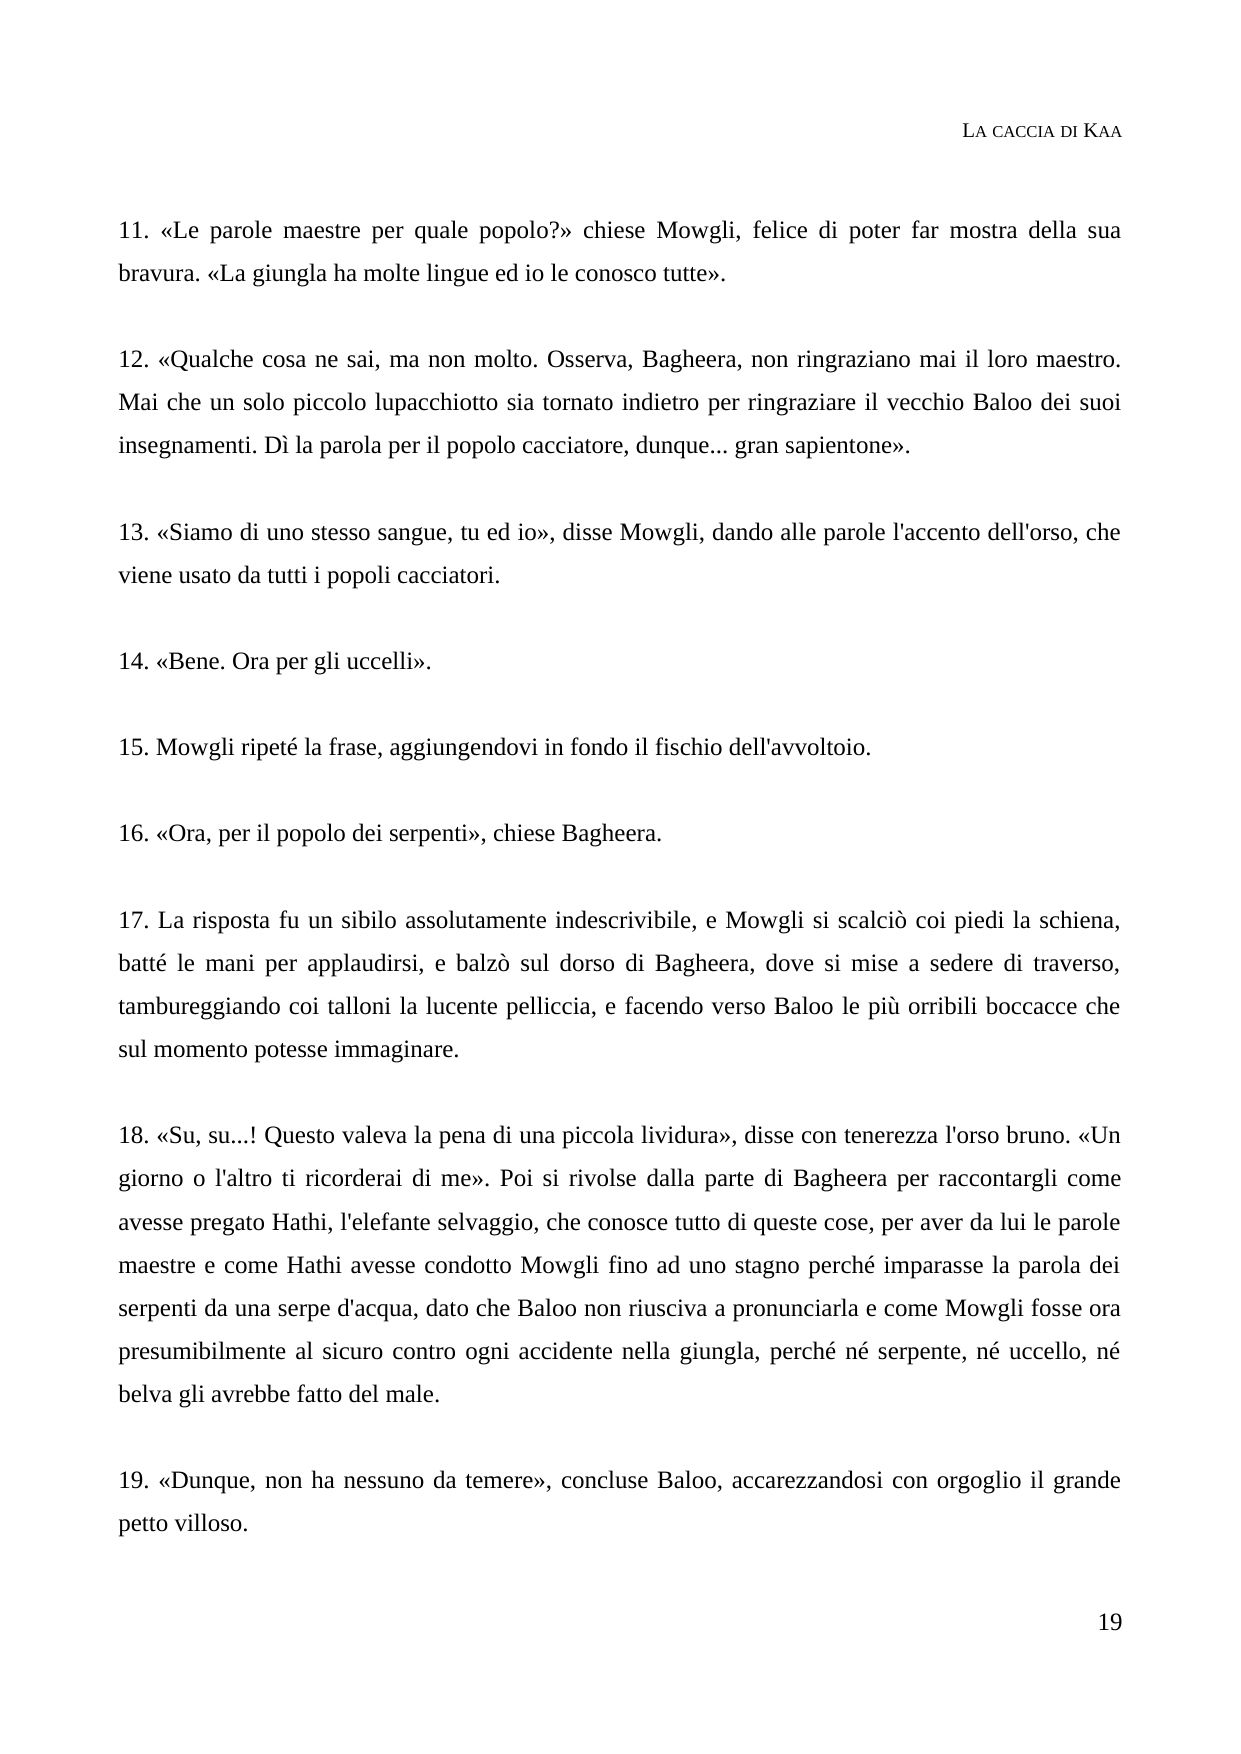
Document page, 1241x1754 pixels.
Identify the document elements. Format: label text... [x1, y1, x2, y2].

text 15. Mowgli ripeté la frase, aggiungendovi in fondo il fischio dell'avvoltoio. [118, 732, 1122, 761]
text 17. La risposta fu un sibilo assolutamente indescrivibile, e Mowgli si scalciò coi piedi la schiena, batté le mani per applaudirsi, e balzò sul dorso di Bagheera, dove si mise a sedere di traverso, tambureggiando coi talloni la lucente pelliccia, e facendo verso Baloo le più orribili boccacce che sul momento potesse immaginare. [118, 905, 1122, 1063]
text 11. «Le parole maestre per quale popolo?» chiese Mowgli, felice di poter far mostra della sua bravura. «La giungla ha molte lingue ed io le conosco tutte». [118, 215, 1122, 287]
text 13. «Siamo di uno stesso sangue, tu ed io», disse Mowgli, dando alle parole l'accento dell'orso, che viene usato da tutti i popoli cacciatori. [118, 517, 1122, 588]
text 12. «Qualche cosa ne sai, ma non molto. Osserva, Bagheera, non ringraziano mai il loro maestro. Mai che un solo piccolo lupacchiotto sia tornato indietro per ringraziare il vecchio Baloo dei suoi insegnamenti. Dì la parola per il popolo cacciatore, dunque... gran sapientone». [118, 344, 1122, 459]
text 18. «Su, su...! Questo valeva la pena di una piccola lividura», disse con tenerezza l'orso bruno. «Un giorno o l'altro ti ricorderai di me». Poi si rivolse dalla parte di Bagheera per raccontargli come avesse pregato Hathi, l'elefante selvaggio, che conosce tutto di queste cose, per aver da lui le parole maestre e come Hathi avesse condotto Mowgli fino ad uno stagno perché imparasse la parola dei serpenti da una serpe d'acqua, dato che Baloo non riusciva a pronunciarla e come Mowgli fosse ora presumibilmente al sicuro contro ogni accidente nella giungla, perché né serpente, né uccello, né belva gli avrebbe fatto del male. [118, 1120, 1122, 1408]
text 16. «Ora, per il popolo dei serpenti», chiese Bagheera. [118, 818, 1122, 847]
text 19. «Dunque, non ha nessuno da temere», concluse Baloo, accarezzandosi con orgoglio il grande petto villoso. [118, 1465, 1122, 1537]
text 14. «Bene. Ora per gli uccelli». [118, 646, 1122, 675]
